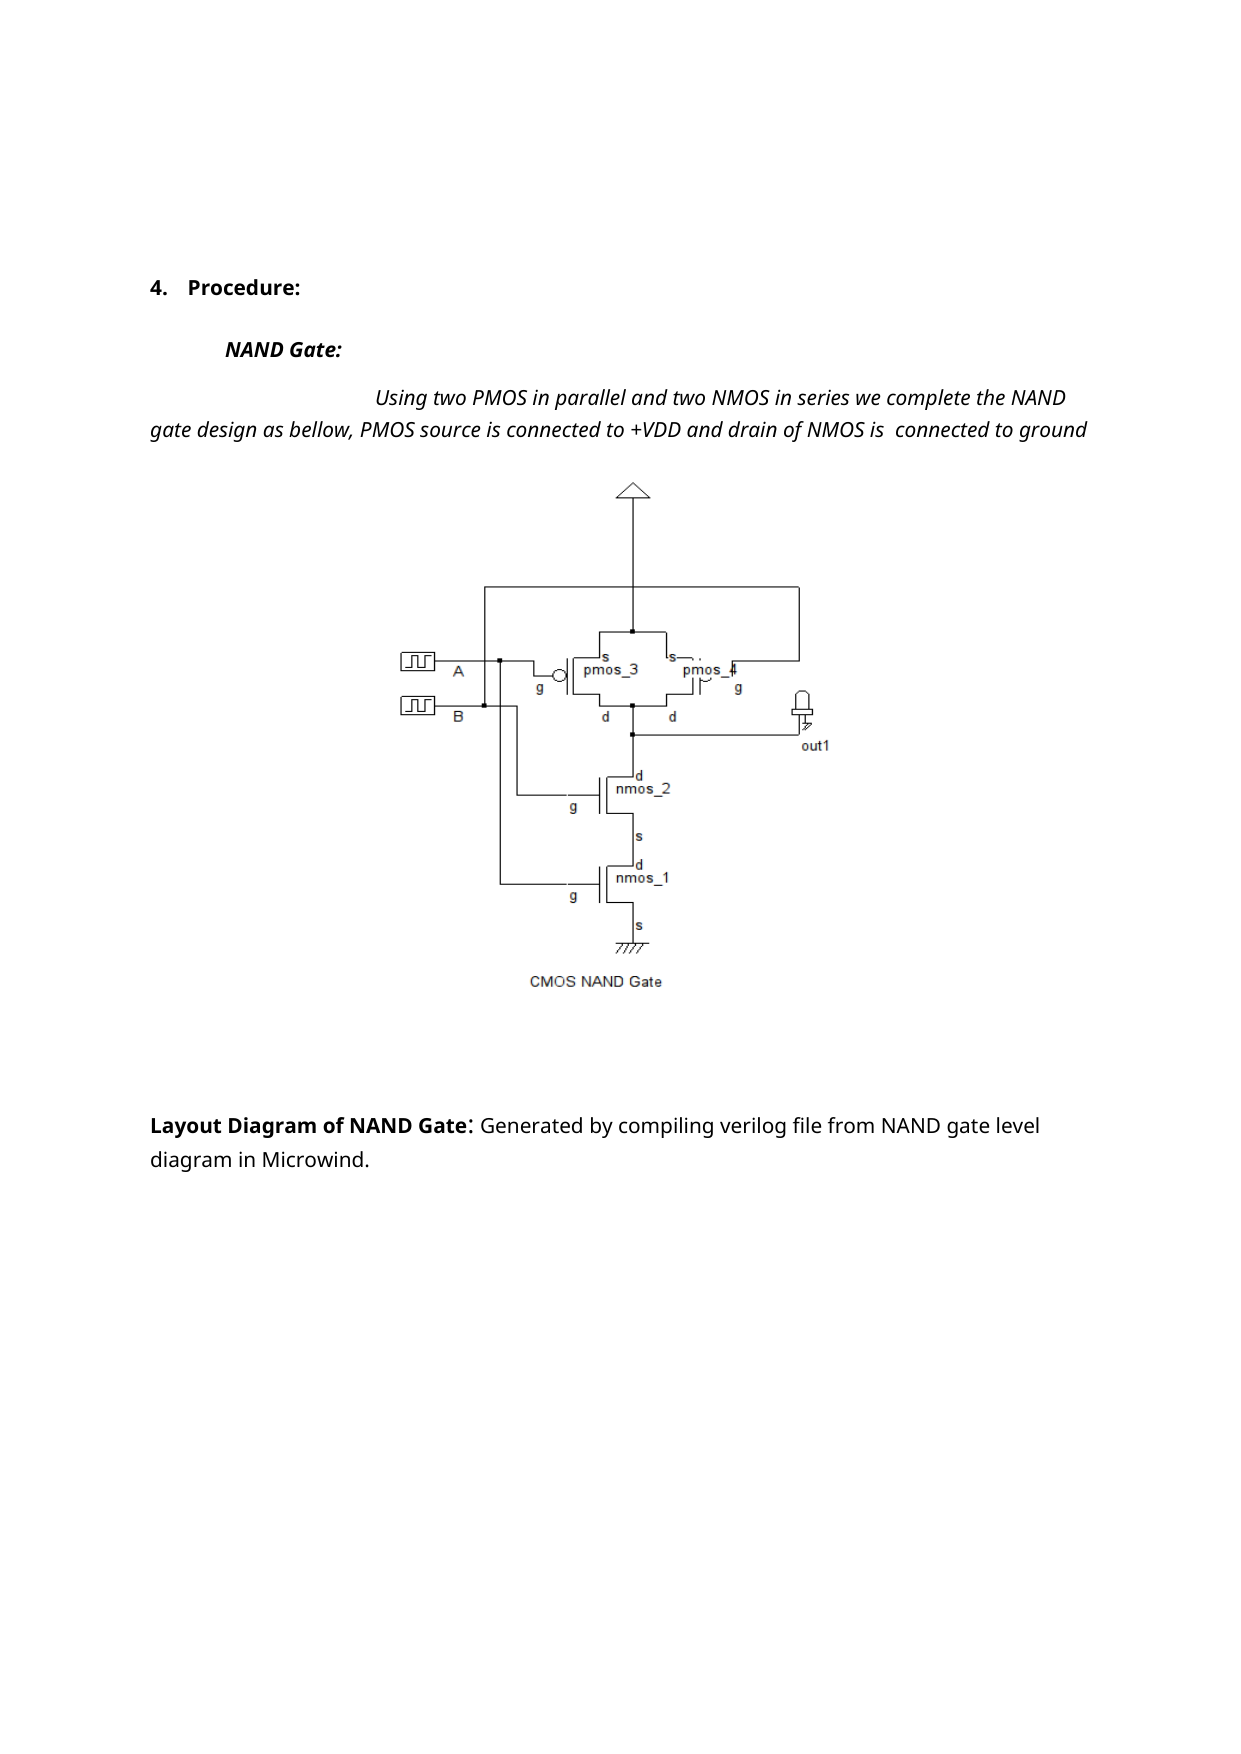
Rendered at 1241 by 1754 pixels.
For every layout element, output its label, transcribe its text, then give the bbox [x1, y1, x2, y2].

picture [385, 463, 855, 1019]
text Using two PMOS in parallel and two NMOS in series we complete the NAND gate design as bellow, PMOS source is connected to +VDD and drain of NMOS is connected to ground [150, 383, 1090, 444]
text Layout Diagram of NAND Gate: Generated by compiling verilog file from NAND gate level diagram in Microwind. [150, 1107, 1090, 1173]
list Procedure: [150, 273, 1090, 302]
text NAND Gate: [150, 335, 1090, 364]
